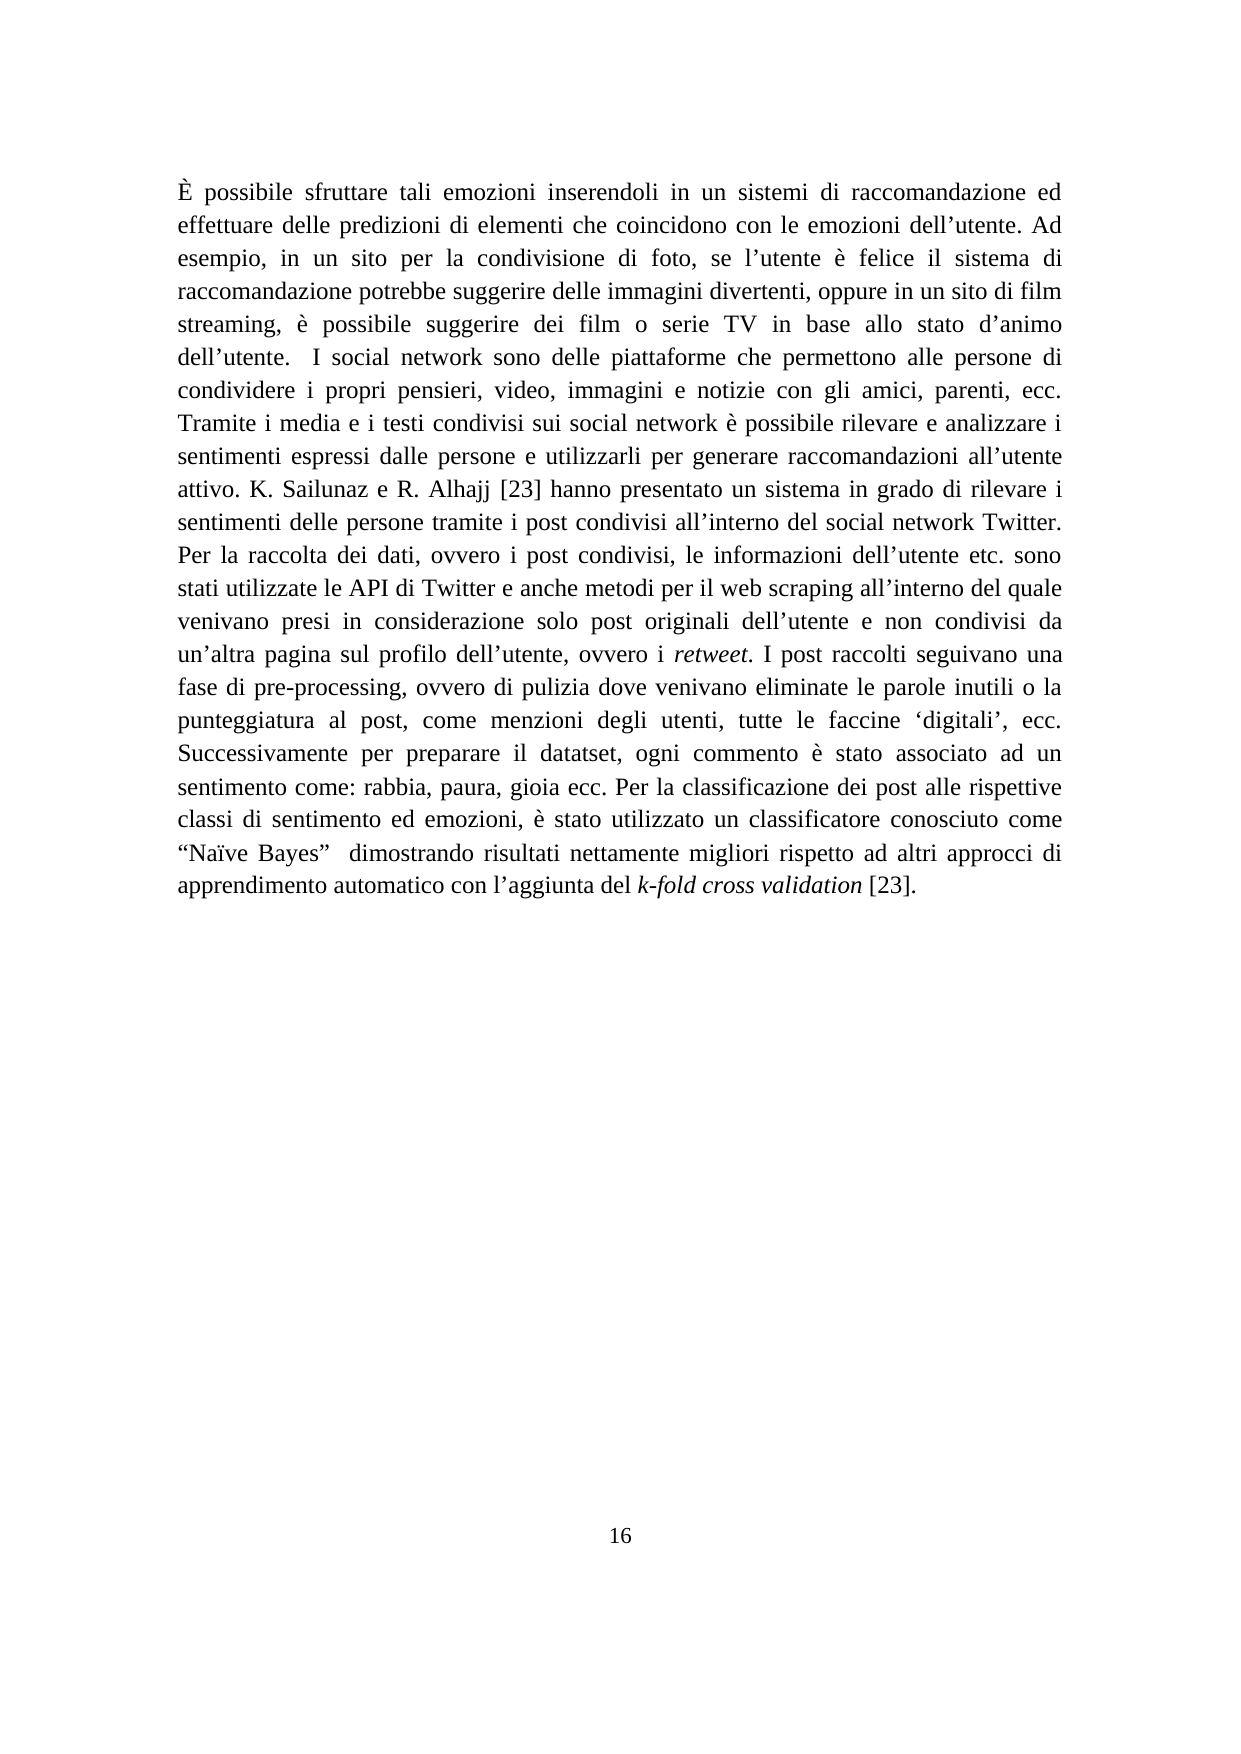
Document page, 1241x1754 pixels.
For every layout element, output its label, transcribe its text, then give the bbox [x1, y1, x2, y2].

text È possibile sfruttare tali emozioni inserendoli in un sistemi di raccomandazione ed effettuare delle predizioni di elementi che coincidono con le emozioni dell’utente. Ad esempio, in un sito per la condivisione di foto, se l’utente è felice il sistema di raccomandazione potrebbe suggerire delle immagini divertenti, oppure in un sito di film streaming, è possibile suggerire dei film o serie TV in base allo stato d’animo dell’utente. I social network sono delle piattaforme che permettono alle persone di condividere i propri pensieri, video, immagini e notizie con gli amici, parenti, ecc. Tramite i media e i testi condivisi sui social network è possibile rilevare e analizzare i sentimenti espressi dalle persone e utilizzarli per generare raccomandazioni all’utente attivo. K. Sailunaz e R. Alhajj [23] hanno presentato un sistema in grado di rilevare i sentimenti delle persone tramite i post condivisi all’interno del social network Twitter. Per la raccolta dei dati, ovvero i post condivisi, le informazioni dell’utente etc. sono stati utilizzate le API di Twitter e anche metodi per il web scraping all’interno del quale venivano presi in considerazione solo post originali dell’utente e non condivisi da un’altra pagina sul profilo dell’utente, ovvero i retweet. I post raccolti seguivano una fase di pre-processing, ovvero di pulizia dove venivano eliminate le parole inutili o la punteggiatura al post, come menzioni degli utenti, tutte le faccine ‘digitali’, ecc. Successivamente per preparare il datatset, ogni commento è stato associato ad un sentimento come: rabbia, paura, gioia ecc. Per la classificazione dei post alle rispettive classi di sentimento ed emozioni, è stato utilizzato un classificatore conosciuto come “Naïve Bayes” dimostrando risultati nettamente migliori rispetto ad altri approcci di apprendimento automatico con l’aggiunta del k-fold cross validation [23]. [177, 177, 1063, 899]
